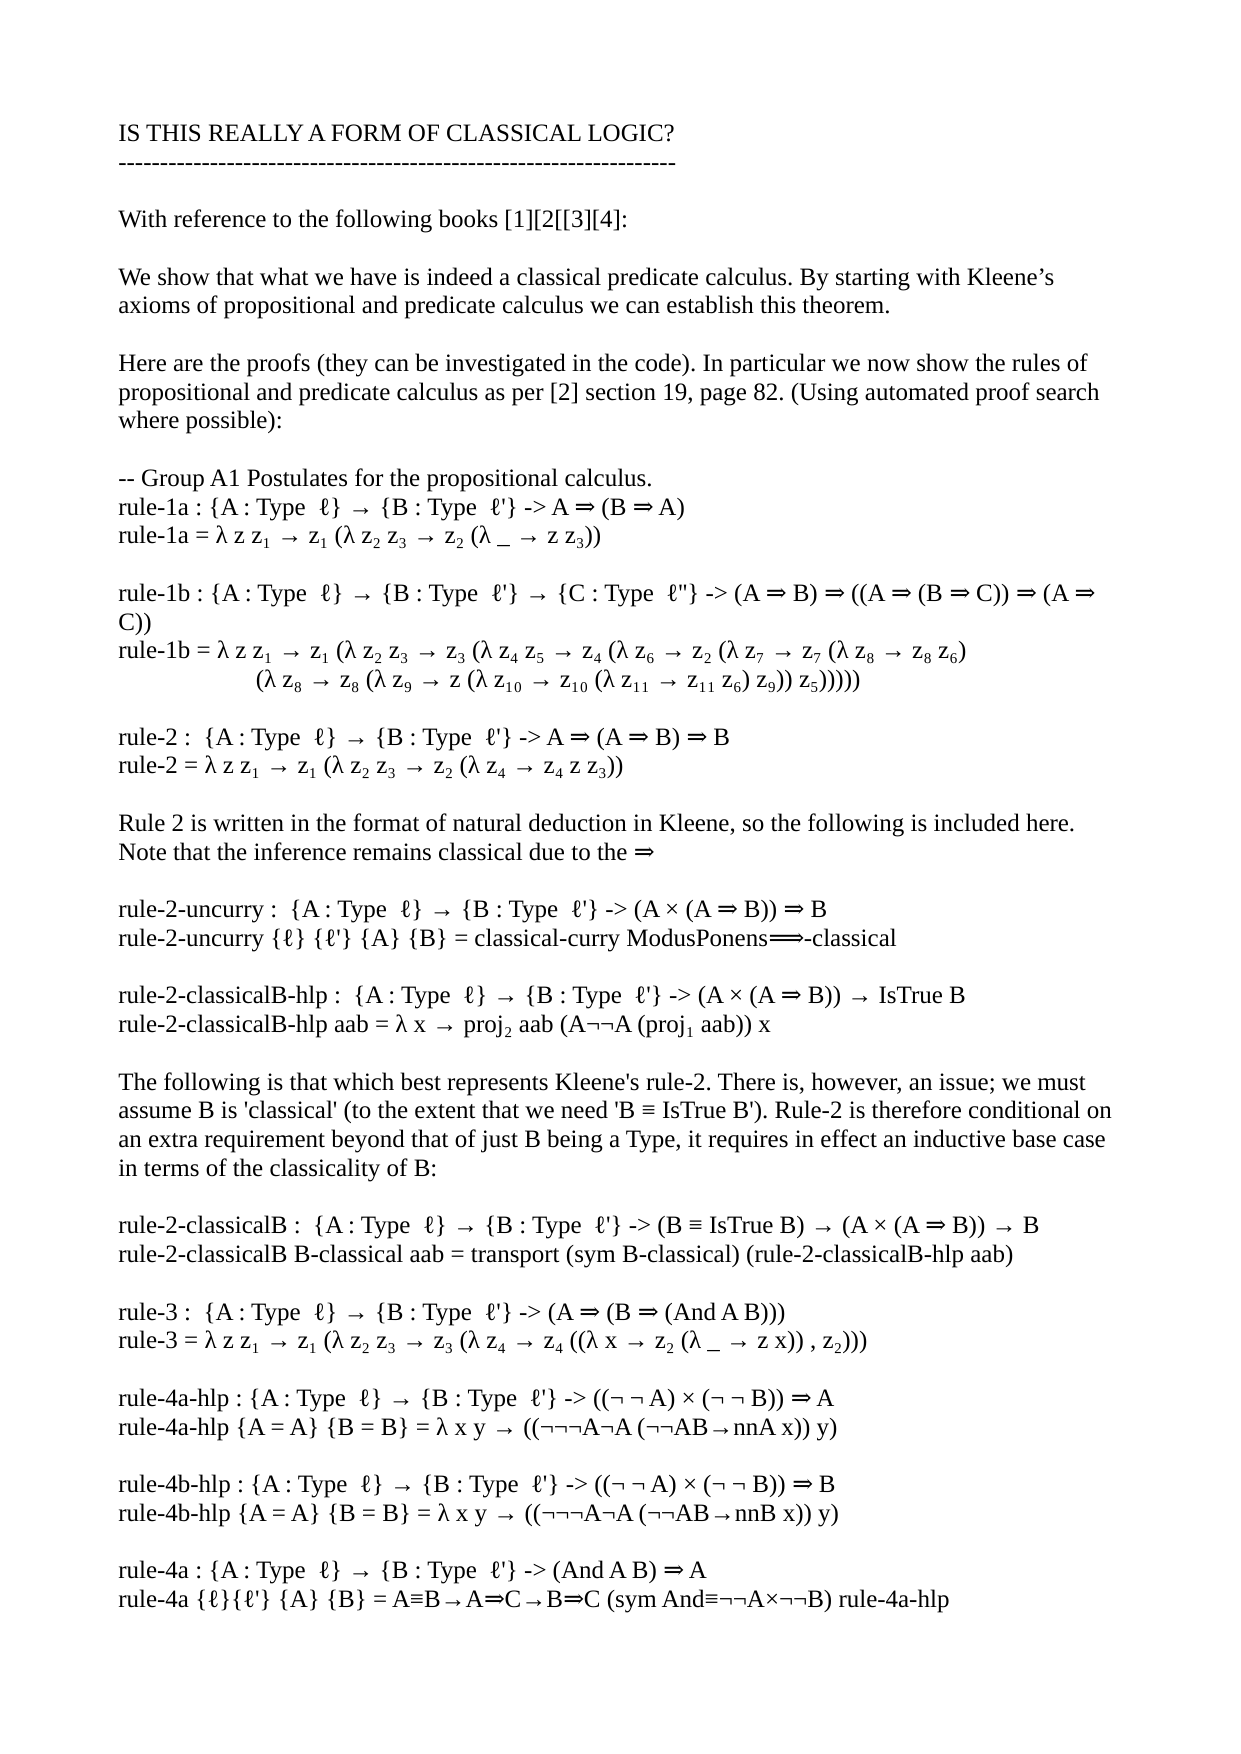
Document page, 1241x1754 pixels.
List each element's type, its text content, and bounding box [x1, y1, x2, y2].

text Here are the proofs (they can be investigated in the code). In particular we now show the rules of propositional and predicate calculus as per [2] section 19, page 82. (Using automated proof search where possible): [118, 348, 1122, 434]
text Rule 2 is written in the format of natural deduction in Kleene, so the following is included here. Note that the inference remains classical due to the ⇒ [118, 808, 1122, 866]
text rule-1b : {A : Type ℓ} → {B : Type ℓ'} → {C : Type ℓ''} -> (A ⇒ B) ⇒ ((A ⇒ (B ⇒ C)) ⇒ (A ⇒ C)) [118, 578, 1122, 636]
text rule-2-uncurry {ℓ} {ℓ'} {A} {B} = classical-curry ModusPonens⟹-classical [118, 923, 1122, 952]
text rule-2-classicalB-hlp aab = λ x → proj₂ aab (A¬¬A (proj₁ aab)) x [118, 1009, 1122, 1038]
text ------------------------------------------------------------------- [118, 147, 1122, 176]
text rule-2-classicalB : {A : Type ℓ} → {B : Type ℓ'} -> (B ≡ IsTrue B) → (A × (A ⇒ B)) → B [118, 1211, 1122, 1239]
text rule-2 = λ z z₁ → z₁ (λ z₂ z₃ → z₂ (λ z₄ → z₄ z z₃)) [118, 751, 1122, 779]
text rule-3 = λ z z₁ → z₁ (λ z₂ z₃ → z₃ (λ z₄ → z₄ ((λ x → z₂ (λ _ → z x)) , z₂))) [118, 1326, 1122, 1354]
text rule-1a : {A : Type ℓ} → {B : Type ℓ'} -> A ⇒ (B ⇒ A) [118, 492, 1122, 521]
text rule-2-classicalB-hlp : {A : Type ℓ} → {B : Type ℓ'} -> (A × (A ⇒ B)) → IsTrue B [118, 981, 1122, 1009]
text rule-1b = λ z z₁ → z₁ (λ z₂ z₃ → z₃ (λ z₄ z₅ → z₄ (λ z₆ → z₂ (λ z₇ → z₇ (λ z₈ → z₈ z₆) [118, 636, 1122, 664]
text rule-4a : {A : Type ℓ} → {B : Type ℓ'} -> (And A B) ⇒ A [118, 1556, 1122, 1584]
text The following is that which best represents Kleene's rule-2. There is, however, an issue; we must assume B is 'classical' (to the extent that we need 'B ≡ IsTrue B'). Rule-2 is therefore conditional on an extra requirement beyond that of just B being a Type, it requires in effect an inductive base case in terms of the classicality of B: [118, 1067, 1122, 1182]
text rule-2-classicalB B-classical aab = transport (sym B-classical) (rule-2-classicalB-hlp aab) [118, 1239, 1122, 1268]
text rule-2-uncurry : {A : Type ℓ} → {B : Type ℓ'} -> (A × (A ⇒ B)) ⇒ B [118, 894, 1122, 923]
text We show that what we have is indeed a classical predicate calculus. By starting with Kleene’s axioms of propositional and predicate calculus we can establish this theorem. [118, 262, 1122, 319]
text -- Group A1 Postulates for the propositional calculus. [118, 463, 1122, 492]
text With reference to the following books [1][2[[3][4]: [118, 204, 1122, 233]
text rule-2 : {A : Type ℓ} → {B : Type ℓ'} -> A ⇒ (A ⇒ B) ⇒ B [118, 722, 1122, 751]
text rule-4a-hlp : {A : Type ℓ} → {B : Type ℓ'} -> ((¬ ¬ A) × (¬ ¬ B)) ⇒ A [118, 1383, 1122, 1412]
text rule-4b-hlp : {A : Type ℓ} → {B : Type ℓ'} -> ((¬ ¬ A) × (¬ ¬ B)) ⇒ B [118, 1469, 1122, 1498]
text (λ z₈ → z₈ (λ z₉ → z (λ z₁₀ → z₁₀ (λ z₁₁ → z₁₁ z₆) z₉)) z₅))))) [118, 664, 1122, 693]
text IS THIS REALLY A FORM OF CLASSICAL LOGIC? [118, 118, 1122, 147]
text rule-1a = λ z z₁ → z₁ (λ z₂ z₃ → z₂ (λ _ → z z₃)) [118, 521, 1122, 549]
text rule-3 : {A : Type ℓ} → {B : Type ℓ'} -> (A ⇒ (B ⇒ (And A B))) [118, 1297, 1122, 1326]
text rule-4a {ℓ}{ℓ'} {A} {B} = A≡B→A⇒C→B⇒C (sym And≡¬¬A×¬¬B) rule-4a-hlp [118, 1584, 1122, 1613]
text rule-4a-hlp {A = A} {B = B} = λ x y → ((¬¬¬A¬A (¬¬AB→nnA x)) y) [118, 1412, 1122, 1441]
text rule-4b-hlp {A = A} {B = B} = λ x y → ((¬¬¬A¬A (¬¬AB→nnB x)) y) [118, 1498, 1122, 1527]
